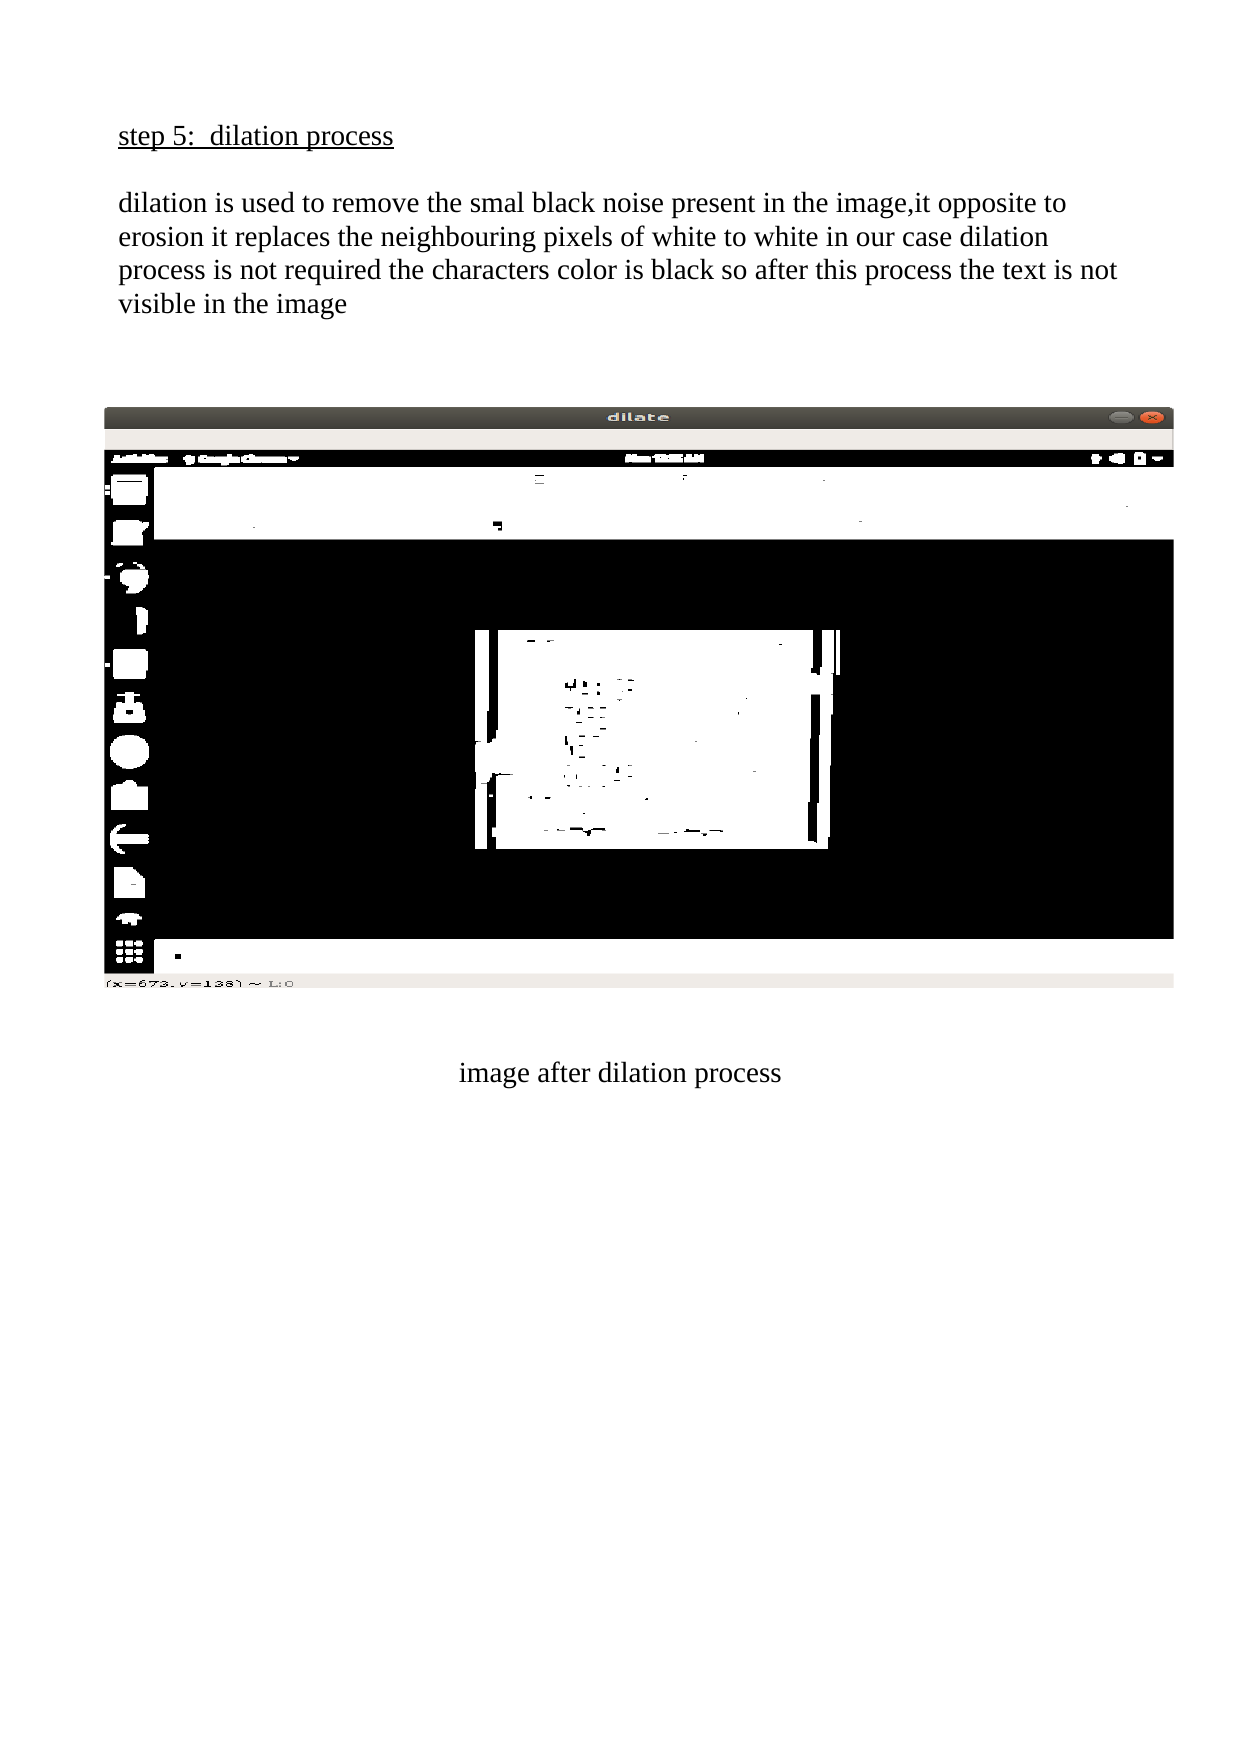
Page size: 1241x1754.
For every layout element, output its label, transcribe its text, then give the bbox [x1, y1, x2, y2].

text image after dilation process [118, 1055, 1122, 1088]
text step 5: dilation process [118, 118, 1122, 152]
picture [104, 407, 1174, 988]
text dilation is used to remove the smal black noise present in the image,it opposite to erosion it replaces the neighbouring pixels of white to white in our case dilation process is not required the characters color is black so after this process the text is not visible in the image [118, 185, 1122, 319]
